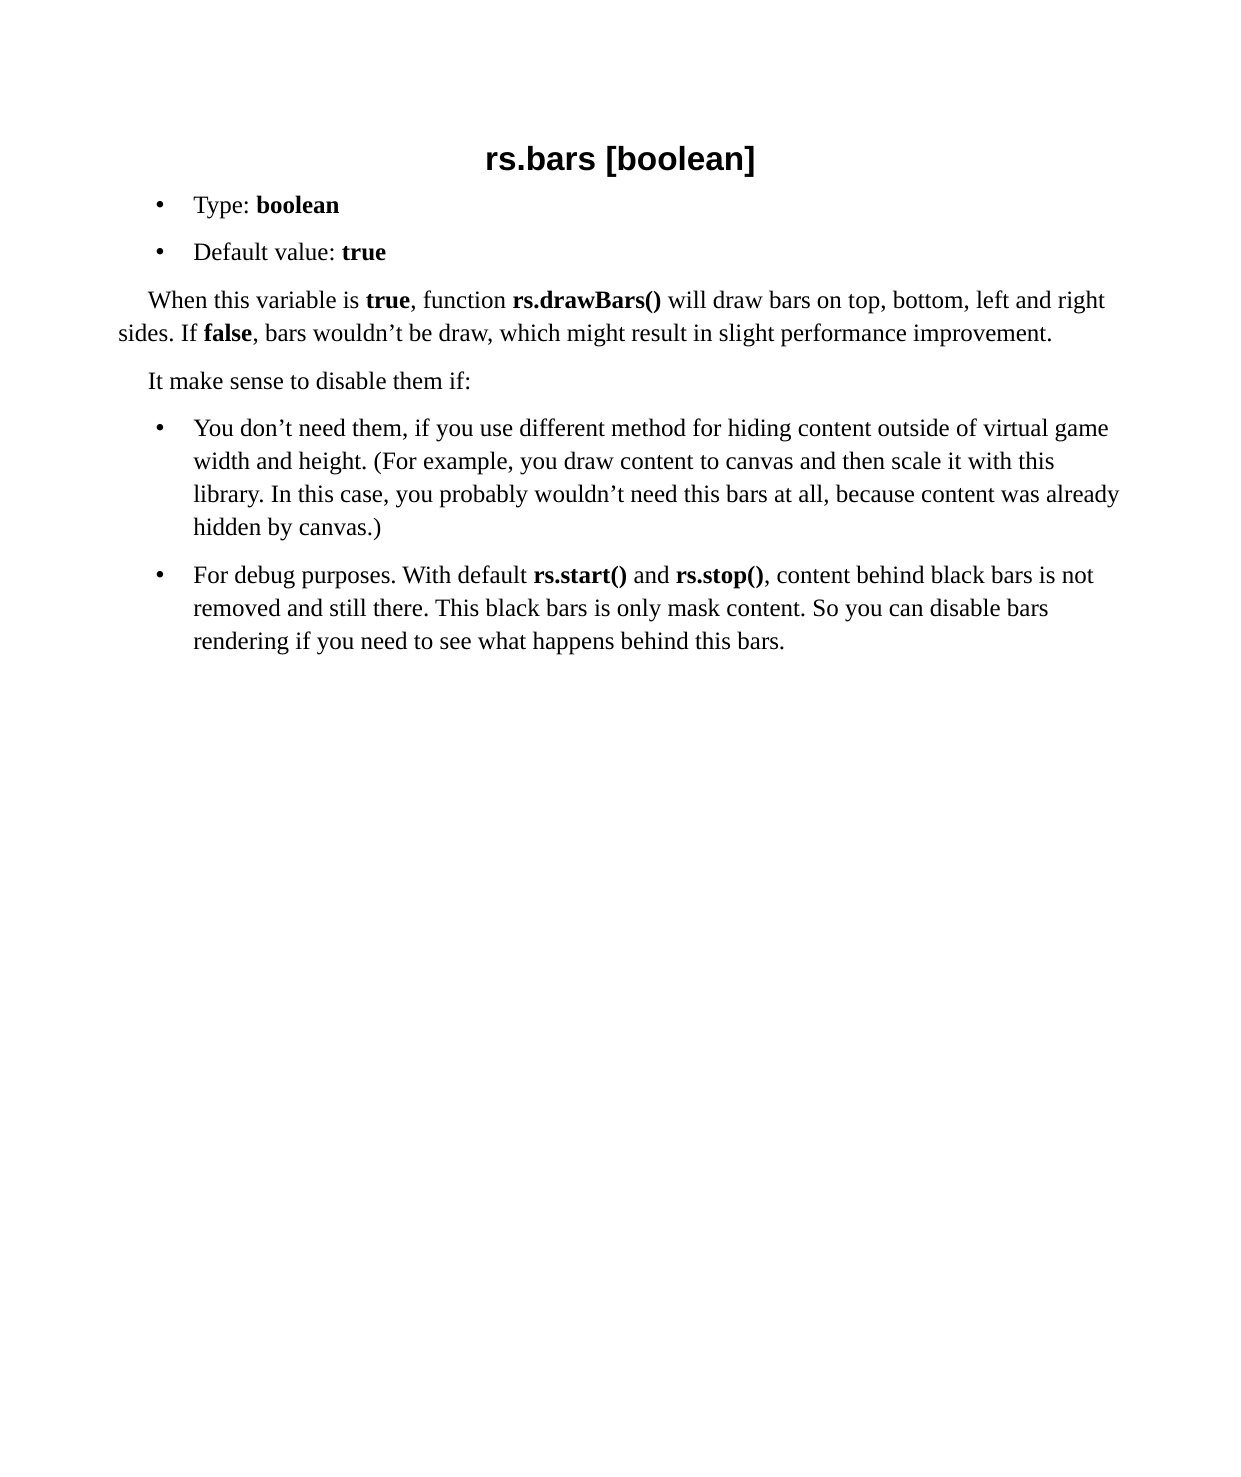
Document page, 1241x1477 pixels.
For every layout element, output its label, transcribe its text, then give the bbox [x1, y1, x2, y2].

list Default value: true [156, 237, 1122, 266]
list You don’t need them, if you use different method for hiding content outside of virtual game width and height. (For example, you draw content to canvas and then scale it with this library. In this case, you probably wouldn’t need this bars at all, because content was already hidden by canvas.) [156, 413, 1122, 541]
text It make sense to disable them if: [118, 366, 1122, 394]
list For debug purposes. With default rs.start() and rs.stop(), content behind black bars is not removed and still there. This black bars is only mask content. So you can disable bars rendering if you need to see what happens behind this bars. [156, 560, 1122, 655]
list Type: boolean [156, 190, 1122, 219]
text When this variable is true, function rs.drawBars() will draw bars on top, bottom, left and right sides. If false, bars wouldn’t be draw, which might result in slight performance improvement. [118, 285, 1122, 347]
subtitle rs.bars [boolean] [118, 139, 1122, 177]
